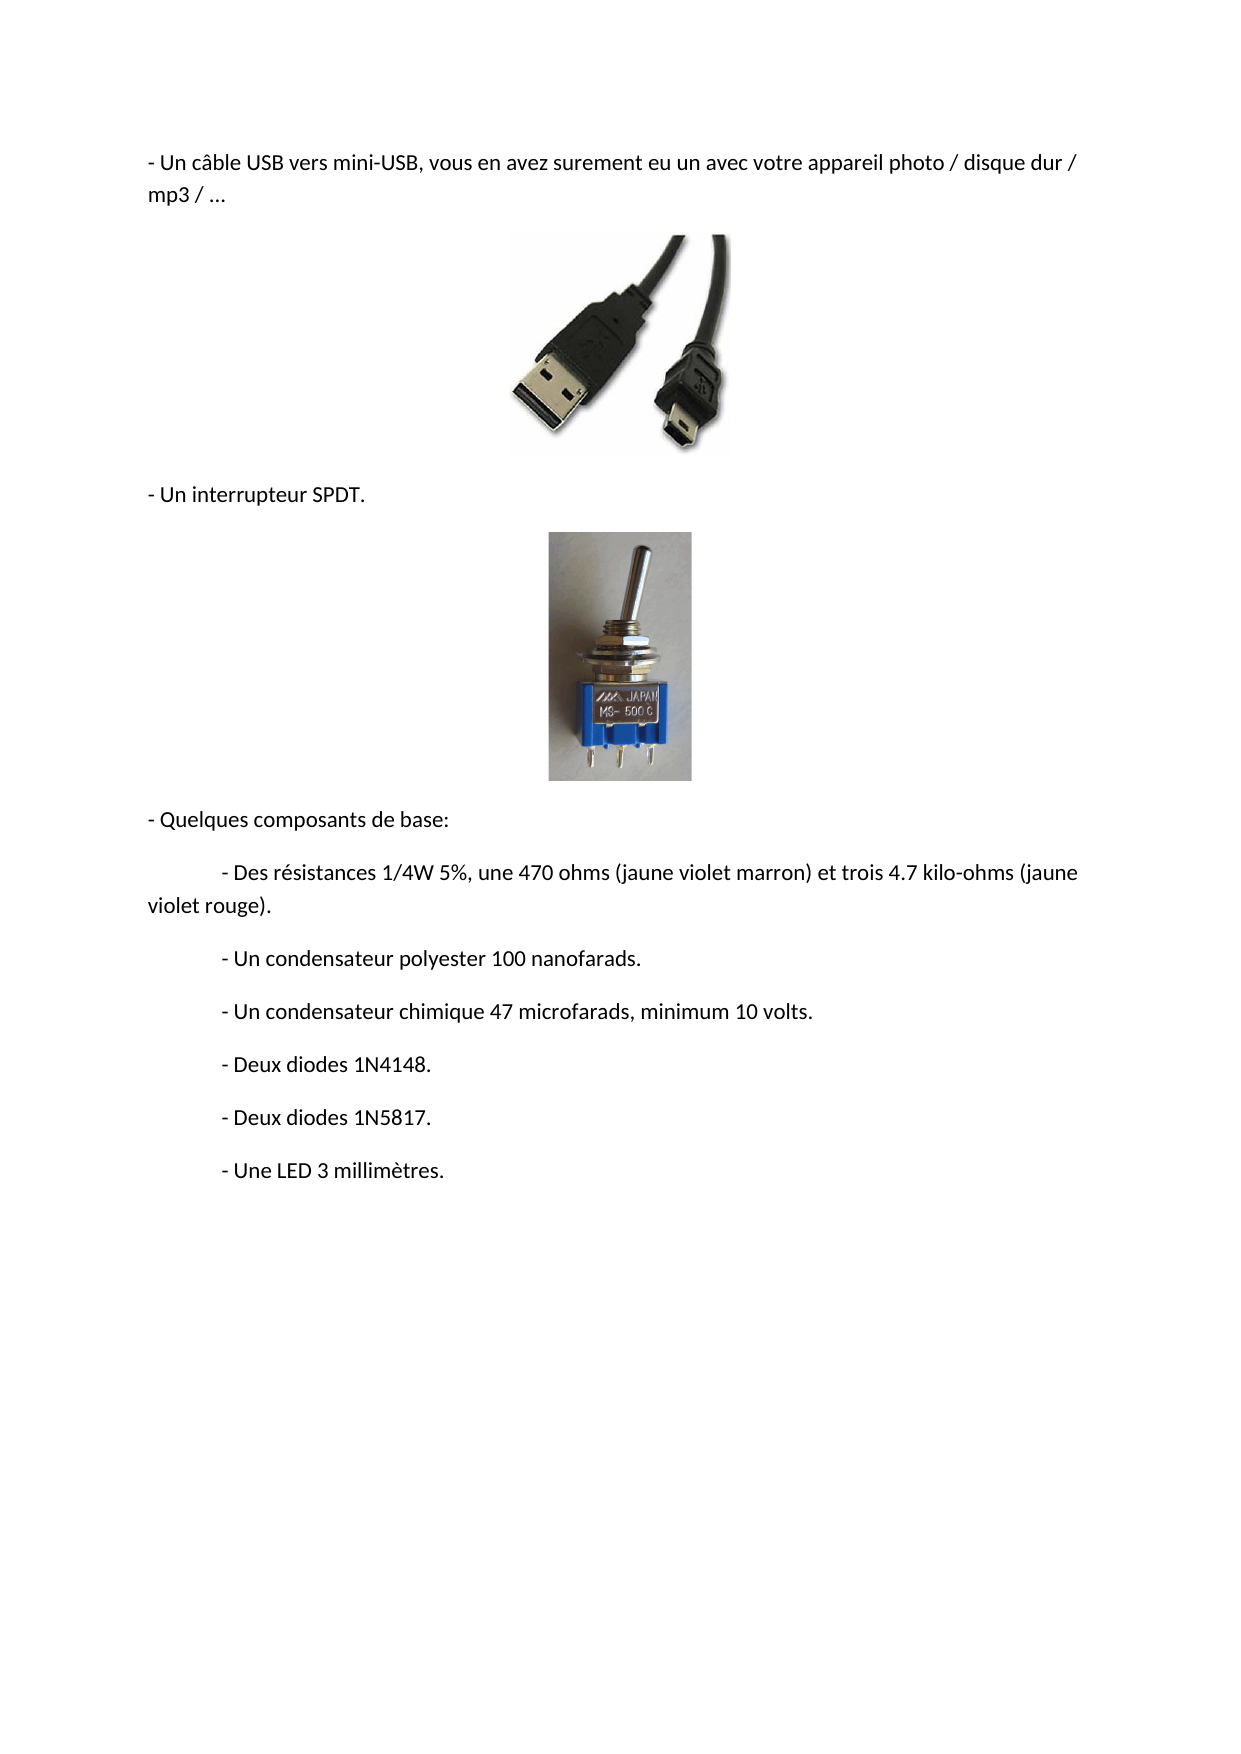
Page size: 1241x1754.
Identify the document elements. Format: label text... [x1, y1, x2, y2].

picture [509, 232, 732, 455]
picture [548, 532, 692, 781]
text - Un condensateur polyester 100 nanofarads. [148, 944, 1093, 972]
text - Des résistances 1/4W 5%, une 470 ohms (jaune violet marron) et trois 4.7 kilo-ohms (jaune violet rouge). [148, 858, 1093, 919]
text - Deux diodes 1N5817. [148, 1103, 1093, 1131]
text - Un condensateur chimique 47 microfarads, minimum 10 volts. [148, 997, 1093, 1025]
text - Deux diodes 1N4148. [148, 1050, 1093, 1078]
text - Quelques composants de base: [148, 806, 1093, 833]
text - Un câble USB vers mini-USB, vous en avez surement eu un avec votre appareil photo / disque dur / mp3 / ... [148, 148, 1093, 208]
text - Un interrupteur SPDT. [148, 480, 1093, 508]
text - Une LED 3 millimètres. [148, 1156, 1093, 1184]
